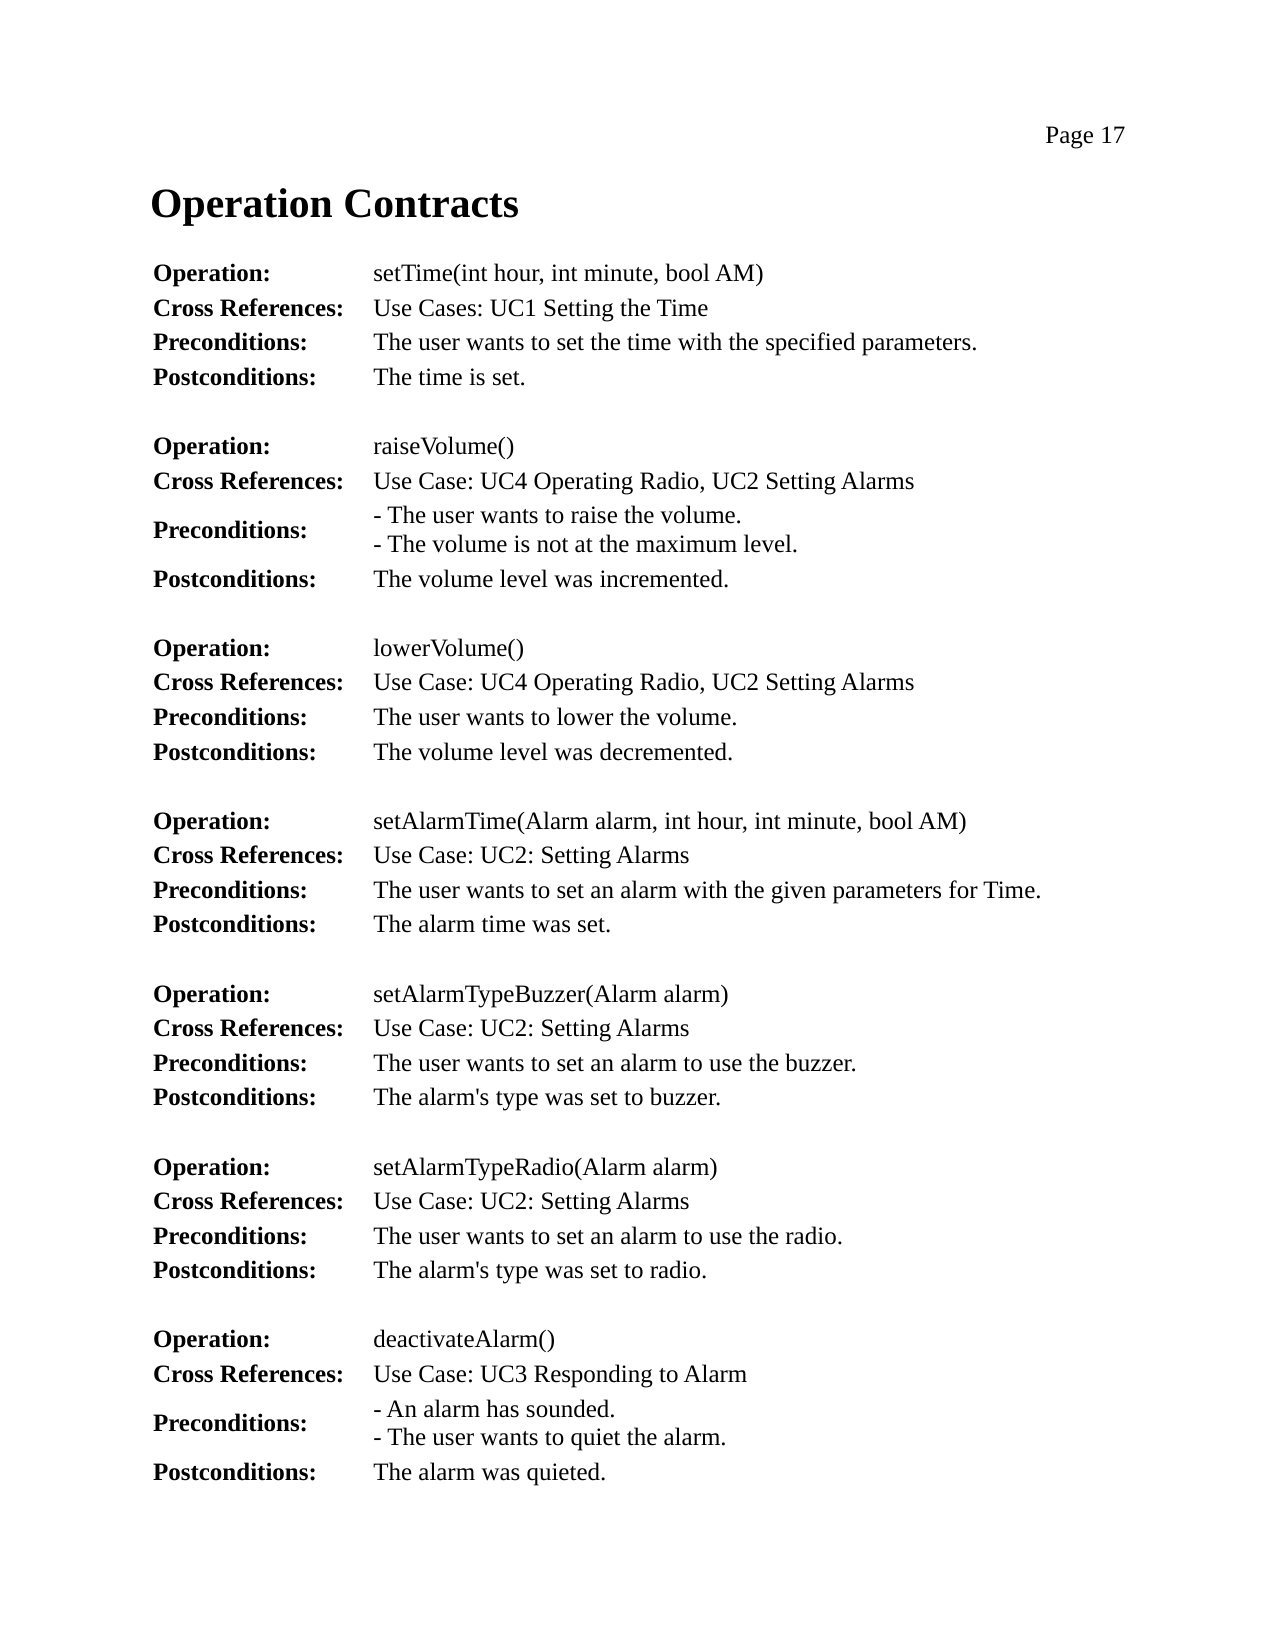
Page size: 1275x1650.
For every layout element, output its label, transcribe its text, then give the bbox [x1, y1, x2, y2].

table_cell Postconditions: [150, 1080, 370, 1114]
table_cell Cross References: [150, 1356, 370, 1391]
table_cell The user wants to set an alarm to use the buzzer. [370, 1045, 1125, 1079]
table_cell Use Case: UC2: Setting Alarms [370, 838, 1125, 872]
table_cell Cross References: [150, 1183, 370, 1218]
table_cell [370, 1287, 1125, 1322]
table_cell Preconditions: [150, 1391, 370, 1454]
table_cell Postconditions: [150, 1454, 370, 1489]
table_cell [370, 768, 1125, 803]
table_header setTime(int hour, int minute, bool AM) [370, 255, 1125, 290]
table_cell Postconditions: [150, 359, 370, 394]
table_cell Preconditions: [150, 1218, 370, 1252]
table_cell Operation: [150, 1322, 370, 1356]
table_cell raiseVolume() [370, 428, 1125, 463]
table_cell Postconditions: [150, 1253, 370, 1287]
table_cell Cross References: [150, 838, 370, 872]
table_cell setAlarmTypeRadio(Alarm alarm) [370, 1149, 1125, 1183]
table_cell [370, 394, 1125, 428]
table_cell The alarm's type was set to radio. [370, 1253, 1125, 1287]
table_cell Preconditions: [150, 699, 370, 734]
table_cell Preconditions: [150, 1045, 370, 1079]
table_cell setAlarmTypeBuzzer(Alarm alarm) [370, 976, 1125, 1010]
table_cell Cross References: [150, 1010, 370, 1045]
table_cell Cross References: [150, 290, 370, 324]
table_cell Preconditions: [150, 325, 370, 359]
table_cell [150, 595, 370, 630]
table_cell The user wants to set an alarm with the given parameters for Time. [370, 872, 1125, 907]
table_cell Use Cases: UC1 Setting the Time [370, 290, 1125, 324]
table_cell Operation: [150, 630, 370, 664]
table_cell The time is set. [370, 359, 1125, 394]
table_cell Operation: [150, 976, 370, 1010]
table_cell [150, 941, 370, 976]
table_cell The user wants to lower the volume. [370, 699, 1125, 734]
table_cell - The user wants to raise the volume. - The volume is not at the maximum level. [370, 498, 1125, 561]
table_cell The user wants to set an alarm to use the radio. [370, 1218, 1125, 1252]
table_cell Use Case: UC3 Responding to Alarm [370, 1356, 1125, 1391]
table_cell [370, 1114, 1125, 1149]
table_cell Postconditions: [150, 561, 370, 595]
table_cell Use Case: UC2: Setting Alarms [370, 1183, 1125, 1218]
table_cell Operation: [150, 1149, 370, 1183]
table_cell The alarm was quieted. [370, 1454, 1125, 1489]
table_cell setAlarmTime(Alarm alarm, int hour, int minute, bool AM) [370, 803, 1125, 837]
table_cell lowerVolume() [370, 630, 1125, 664]
table_cell Cross References: [150, 463, 370, 497]
table_cell - An alarm has sounded. - The user wants to quiet the alarm. [370, 1391, 1125, 1454]
table_cell Preconditions: [150, 872, 370, 907]
table_cell Operation: [150, 428, 370, 463]
table_cell Cross References: [150, 665, 370, 699]
table_cell [150, 768, 370, 803]
table_cell [150, 1114, 370, 1149]
table_cell [370, 941, 1125, 976]
table_cell deactivateAlarm() [370, 1322, 1125, 1356]
table_cell Operation: [150, 803, 370, 837]
table_cell Use Case: UC4 Operating Radio, UC2 Setting Alarms [370, 463, 1125, 497]
table_cell Preconditions: [150, 498, 370, 561]
table_cell Postconditions: [150, 734, 370, 768]
table_cell The alarm time was set. [370, 907, 1125, 941]
table_cell [370, 595, 1125, 630]
table_cell Postconditions: [150, 907, 370, 941]
table_cell The volume level was decremented. [370, 734, 1125, 768]
table_header Operation: [150, 255, 370, 290]
subtitle Operation Contracts [150, 179, 1125, 227]
table_cell [150, 1287, 370, 1322]
table_cell The volume level was incremented. [370, 561, 1125, 595]
table_cell The user wants to set the time with the specified parameters. [370, 325, 1125, 359]
table_cell Use Case: UC2: Setting Alarms [370, 1010, 1125, 1045]
table_cell The alarm's type was set to buzzer. [370, 1080, 1125, 1114]
table_cell [150, 394, 370, 428]
table_cell Use Case: UC4 Operating Radio, UC2 Setting Alarms [370, 665, 1125, 699]
